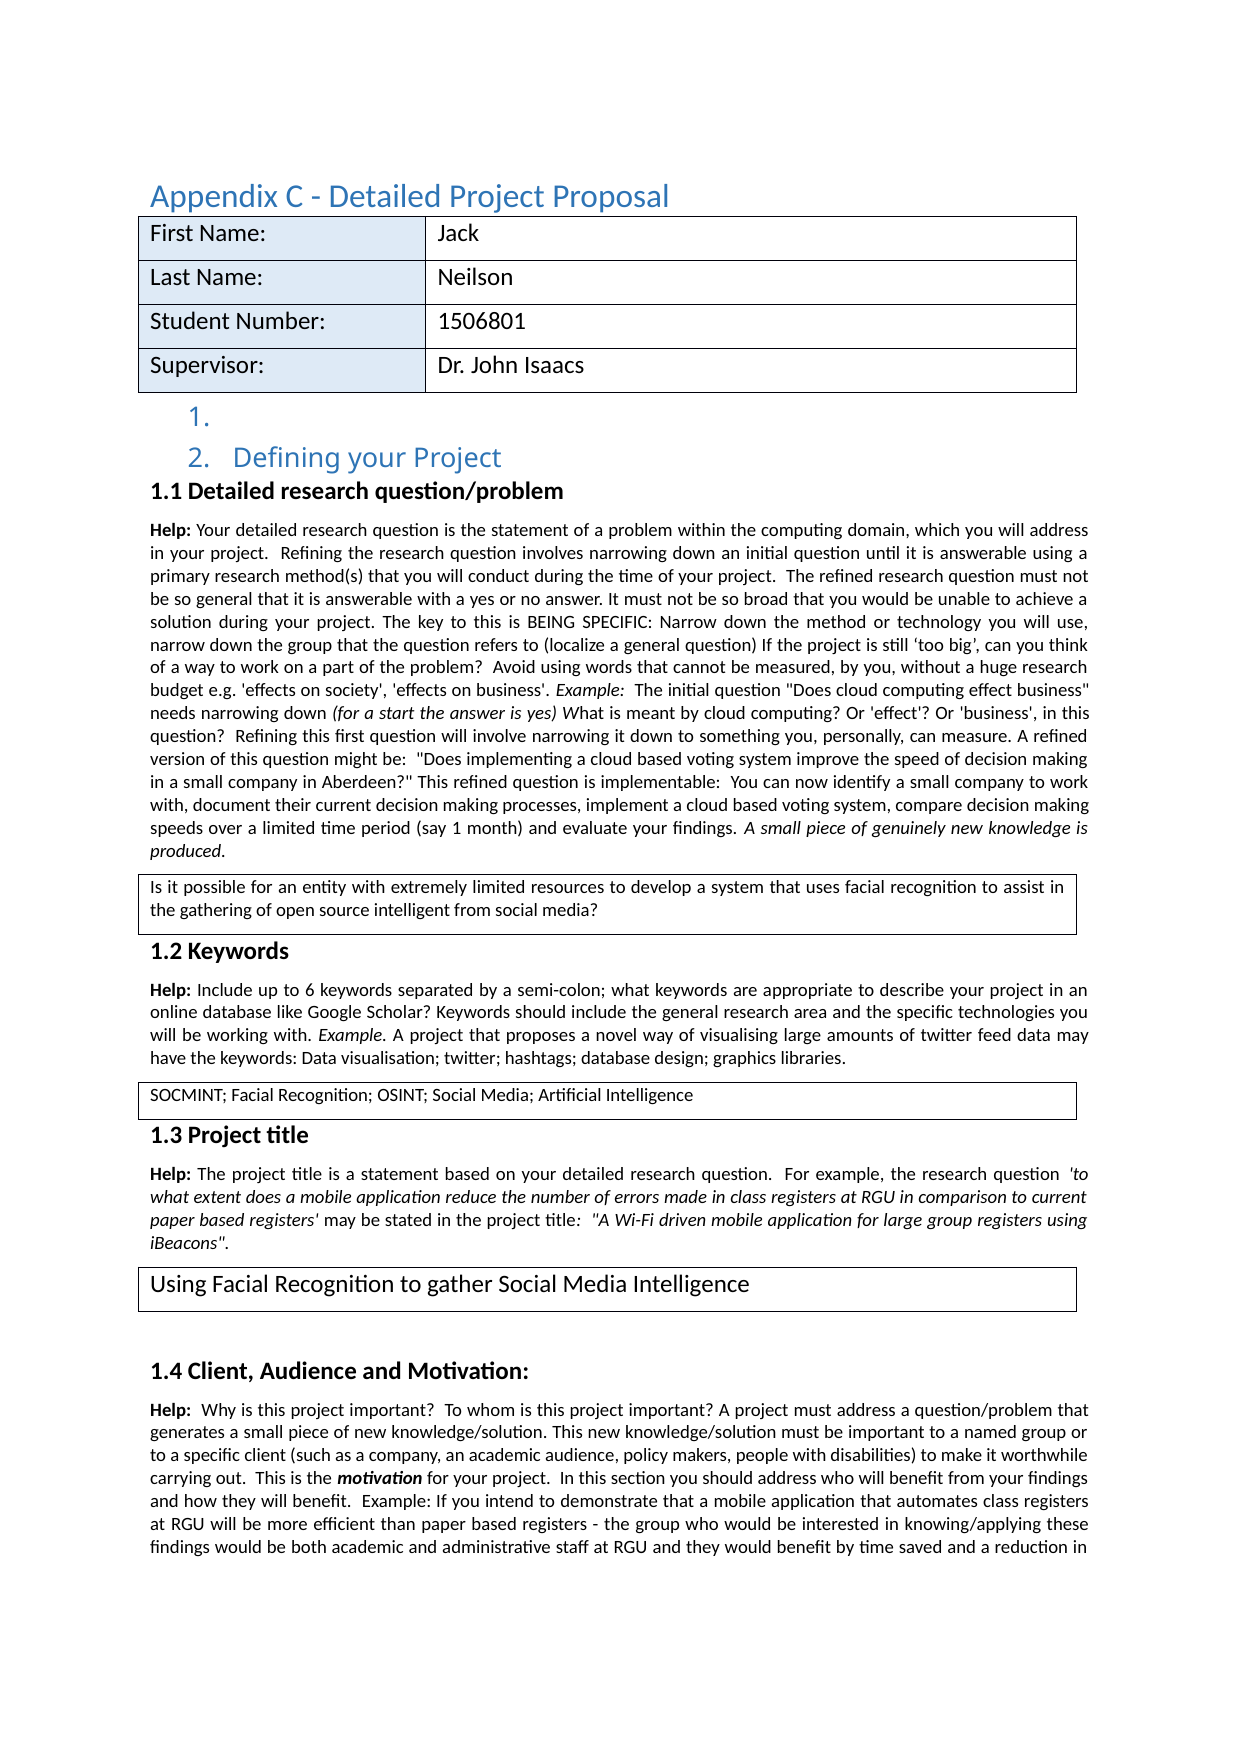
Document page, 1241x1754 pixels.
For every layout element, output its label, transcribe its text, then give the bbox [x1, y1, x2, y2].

table_cell Neilson [426, 261, 1076, 304]
text Help: Include up to 6 keywords separated by a semi-colon; what keywords are appropriate to describe your project in an online database like Google Scholar? Keywords should include the general research area and the specific technologies you will be working with. Example. A project that proposes a novel way of visualising large amounts of twitter feed data may have the keywords: Data visualisation; twitter; hashtags; database design; graphics libraries. [150, 978, 1090, 1069]
subtitle Appendix C - Detailed Project Proposal [150, 175, 1090, 216]
table_header Jack [426, 217, 1076, 260]
text 1.1 Detailed research question/problem [150, 475, 1090, 506]
table_cell Student Number: [139, 305, 425, 348]
text Help: The project title is a statement based on your detailed research question. For example, the research question 'to what extent does a mobile application reduce the number of errors made in class registers at RGU in comparison to current paper based registers' may be stated in the project title: "A Wi-Fi driven mobile application for large group registers using iBeacons". [150, 1162, 1090, 1254]
table_cell Dr. John Isaacs [426, 349, 1076, 392]
table_cell 1506801 [426, 305, 1076, 348]
table_cell Last Name: [139, 261, 425, 304]
table_header Is it possible for an entity with extremely limited resources to develop a system that uses facial recognition to assist in the gathering of open source intelligent from social media? [139, 875, 1076, 934]
table_cell Supervisor: [139, 349, 425, 392]
table_header First Name: [139, 217, 425, 260]
text 1.3 Project title [150, 1119, 1090, 1150]
text Help: Your detailed research question is the statement of a problem within the computing domain, which you will address in your project. Refining the research question involves narrowing down an initial question until it is answerable using a primary research method(s) that you will conduct during the time of your project. The refined research question must not be so general that it is answerable with a yes or no answer. It must not be so broad that you would be unable to achieve a solution during your project. The key to this is BEING SPECIFIC: Narrow down the method or technology you will use, narrow down the group that the question refers to (localize a general question) If the project is still ‘too big’, can you think of a way to work on a part of the problem? Avoid using words that cannot be measured, by you, without a huge research budget e.g. 'effects on society', 'effects on business'. Example: The initial question "Does cloud computing effect business" needs narrowing down (for a start the answer is yes) What is meant by cloud computing? Or 'effect'? Or 'business', in this question? Refining this first question will involve narrowing it down to something you, personally, can measure. A refined version of this question might be: "Does implementing a cloud based voting system improve the speed of decision making in a small company in Aberdeen?" This refined question is implementable: You can now identify a small company to work with, document their current decision making processes, implement a cloud based voting system, compare decision making speeds over a limited time period (say 1 month) and evaluate your findings. A small piece of genuinely new knowledge is produced. [150, 518, 1090, 862]
text Help: Why is this project important? To whom is this project important? A project must address a question/problem that generates a small piece of new knowledge/solution. This new knowledge/solution must be important to a named group or to a specific client (such as a company, an academic audience, policy makers, people with disabilities) to make it worthwhile carrying out. This is the motivation for your project. In this section you should address who will benefit from your findings and how they will benefit. Example: If you intend to demonstrate that a mobile application that automates class registers at RGU will be more efficient than paper based registers - the group who would be interested in knowing/applying these findings would be both academic and administrative staff at RGU and they would benefit by time saved and a reduction in [150, 1398, 1090, 1558]
text 1.2 Keywords [150, 935, 1090, 965]
table_header SOCMINT; Facial Recognition; OSINT; Social Media; Artificial Intelligence [139, 1083, 1076, 1118]
subtitle Defining your Project [187, 438, 1090, 475]
text 1.4 Client, Audience and Motivation: [150, 1355, 1090, 1385]
table_header Using Facial Recognition to gather Social Media Intelligence [139, 1268, 1076, 1311]
